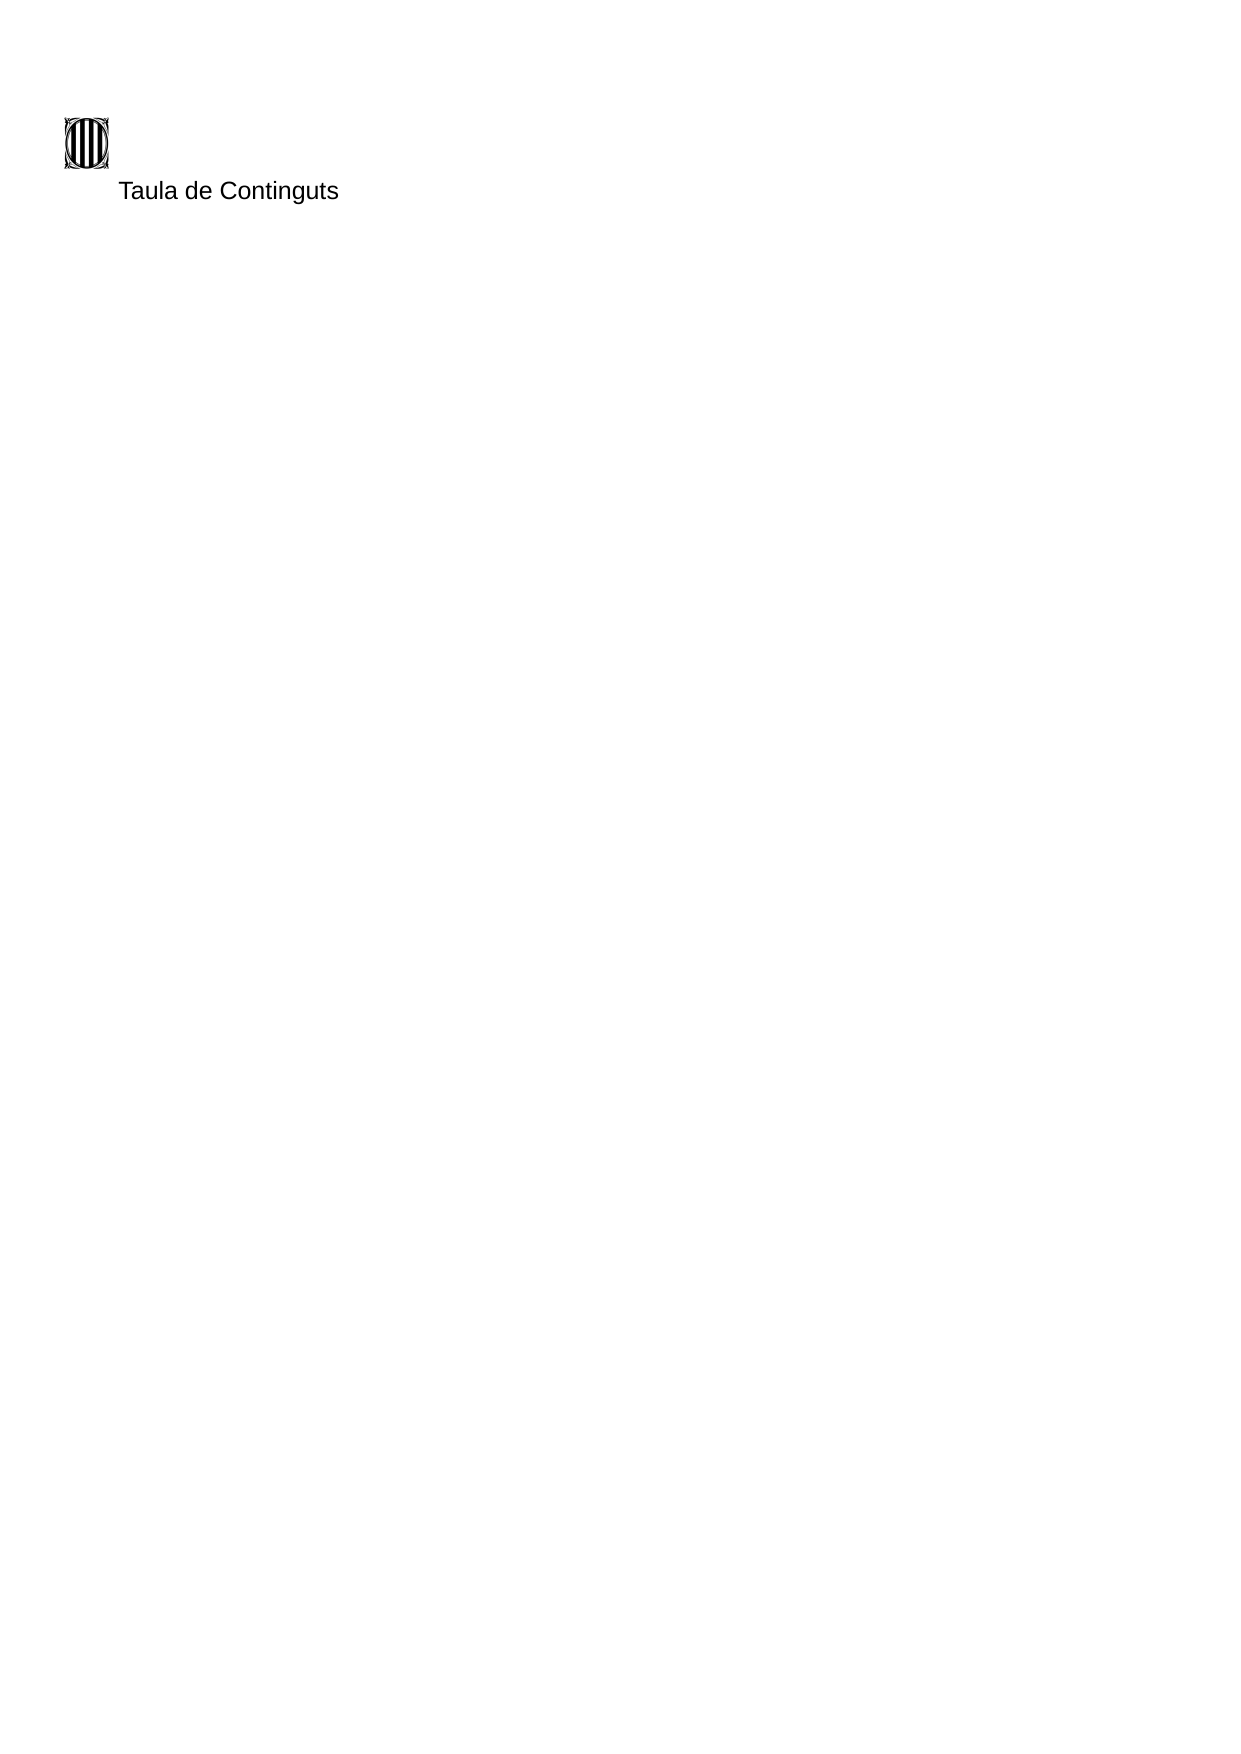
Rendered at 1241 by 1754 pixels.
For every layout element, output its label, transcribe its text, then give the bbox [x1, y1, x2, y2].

text Taula de Continguts [118, 176, 1122, 205]
picture [64, 117, 109, 169]
